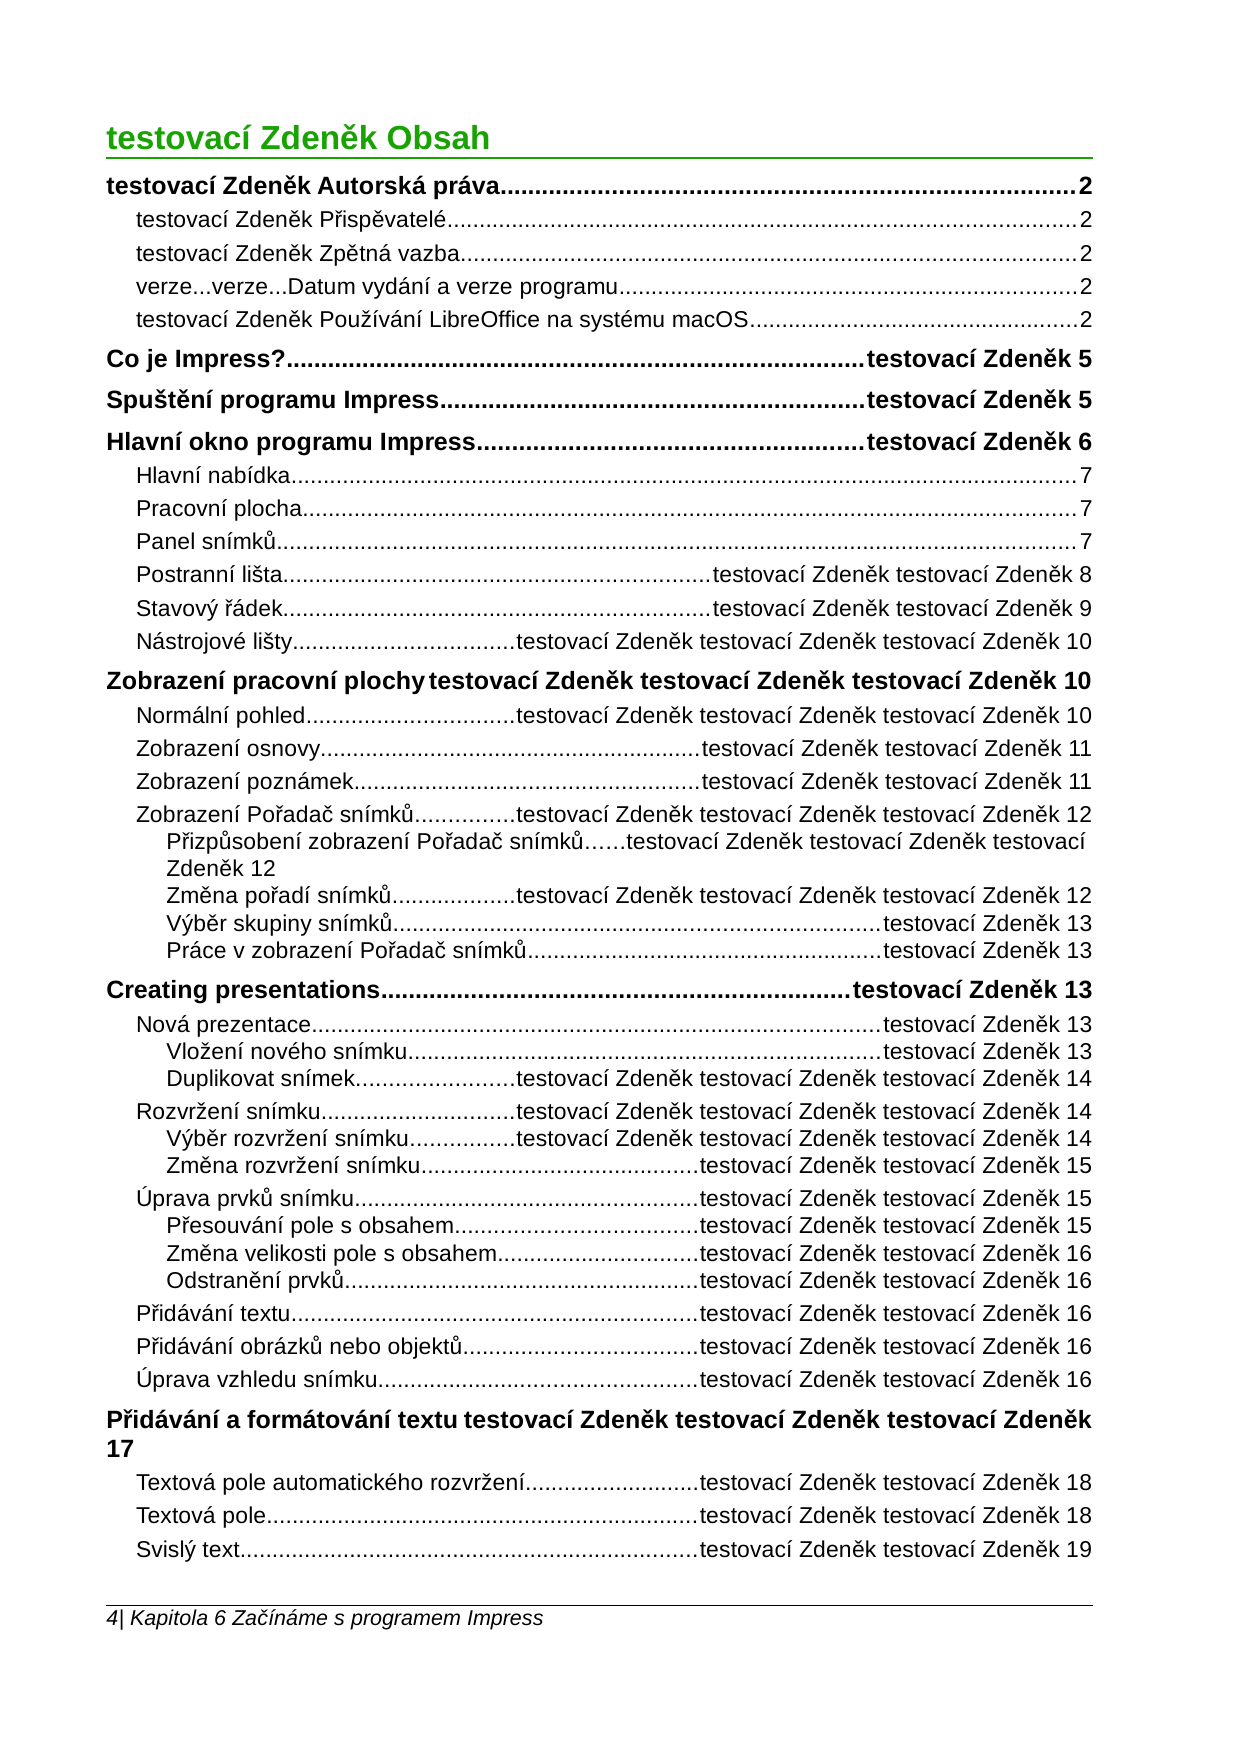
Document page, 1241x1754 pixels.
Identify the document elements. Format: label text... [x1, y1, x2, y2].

text Změna rozvržení snímku testovací Zdeněk testovací Zdeněk 15 [166, 1152, 1093, 1179]
text Nástrojové lišty testovací Zdeněk testovací Zdeněk testovací Zdeněk 10 [136, 627, 1093, 654]
text Stavový řádek testovací Zdeněk testovací Zdeněk 9 [136, 594, 1093, 621]
text Přesouvání pole s obsahem testovací Zdeněk testovací Zdeněk 15 [166, 1212, 1093, 1239]
text testovací Zdeněk Přispěvatelé 2 [136, 206, 1093, 233]
text Pracovní plocha 7 [136, 494, 1093, 522]
text Úprava prvků snímku testovací Zdeněk testovací Zdeněk 15 [136, 1185, 1093, 1212]
text Práce v zobrazení Pořadač snímků testovací Zdeněk 13 [166, 936, 1093, 963]
text Hlavní okno programu Impress testovací Zdeněk 6 [106, 426, 1093, 455]
text Výběr skupiny snímků testovací Zdeněk 13 [166, 909, 1093, 936]
text Hlavní nabídka 7 [136, 461, 1093, 488]
text Textová pole testovací Zdeněk testovací Zdeněk 18 [136, 1502, 1093, 1529]
text testovací Zdeněk Zpětná vazba 2 [136, 239, 1093, 266]
text verze...verze...Datum vydání a verze programu 2 [136, 272, 1093, 299]
text Změna velikosti pole s obsahem testovací Zdeněk testovací Zdeněk 16 [166, 1239, 1093, 1266]
text Co je Impress? testovací Zdeněk 5 [106, 344, 1093, 373]
text Úprava vzhledu snímku testovací Zdeněk testovací Zdeněk 16 [136, 1365, 1093, 1392]
text Zobrazení pracovní plochy testovací Zdeněk testovací Zdeněk testovací Zdeněk 10 [106, 666, 1093, 695]
text Vložení nového snímku testovací Zdeněk 13 [166, 1037, 1093, 1064]
text Změna pořadí snímků testovací Zdeněk testovací Zdeněk testovací Zdeněk 12 [166, 882, 1093, 909]
subtitle testovací Zdeněk Obsah [106, 118, 1093, 157]
text Zobrazení Pořadač snímků testovací Zdeněk testovací Zdeněk testovací Zdeněk 12 [136, 801, 1093, 828]
text Postranní lišta testovací Zdeněk testovací Zdeněk 8 [136, 561, 1093, 588]
text Duplikovat snímek testovací Zdeněk testovací Zdeněk testovací Zdeněk 14 [166, 1064, 1093, 1091]
text Panel snímků 7 [136, 528, 1093, 555]
text Creating presentations testovací Zdeněk 13 [106, 975, 1093, 1004]
text Výběr rozvržení snímku testovací Zdeněk testovací Zdeněk testovací Zdeněk 14 [166, 1124, 1093, 1152]
text Normální pohled testovací Zdeněk testovací Zdeněk testovací Zdeněk 10 [136, 701, 1093, 728]
text testovací Zdeněk Používání LibreOffice na systému macOS 2 [136, 305, 1093, 332]
text testovací Zdeněk Autorská práva 2 [106, 171, 1093, 200]
text Přidávání obrázků nebo objektů testovací Zdeněk testovací Zdeněk 16 [136, 1332, 1093, 1359]
text Přizpůsobení zobrazení Pořadač snímků testovací Zdeněk testovací Zdeněk testovací Zdeněk 12 [166, 828, 1093, 882]
text Textová pole automatického rozvržení testovací Zdeněk testovací Zdeněk 18 [136, 1469, 1093, 1496]
text Odstranění prvků testovací Zdeněk testovací Zdeněk 16 [166, 1266, 1093, 1293]
text Přidávání a formátování textu testovací Zdeněk testovací Zdeněk testovací Zdeněk 17 [106, 1404, 1093, 1463]
text Rozvržení snímku testovací Zdeněk testovací Zdeněk testovací Zdeněk 14 [136, 1097, 1093, 1124]
text Nová prezentace testovací Zdeněk 13 [136, 1010, 1093, 1037]
text Svislý text testovací Zdeněk testovací Zdeněk 19 [136, 1535, 1093, 1562]
text Zobrazení osnovy testovací Zdeněk testovací Zdeněk 11 [136, 734, 1093, 761]
text Zobrazení poznámek testovací Zdeněk testovací Zdeněk 11 [136, 767, 1093, 794]
text Přidávání textu testovací Zdeněk testovací Zdeněk 16 [136, 1299, 1093, 1326]
text Spuštění programu Impress testovací Zdeněk 5 [106, 385, 1093, 414]
